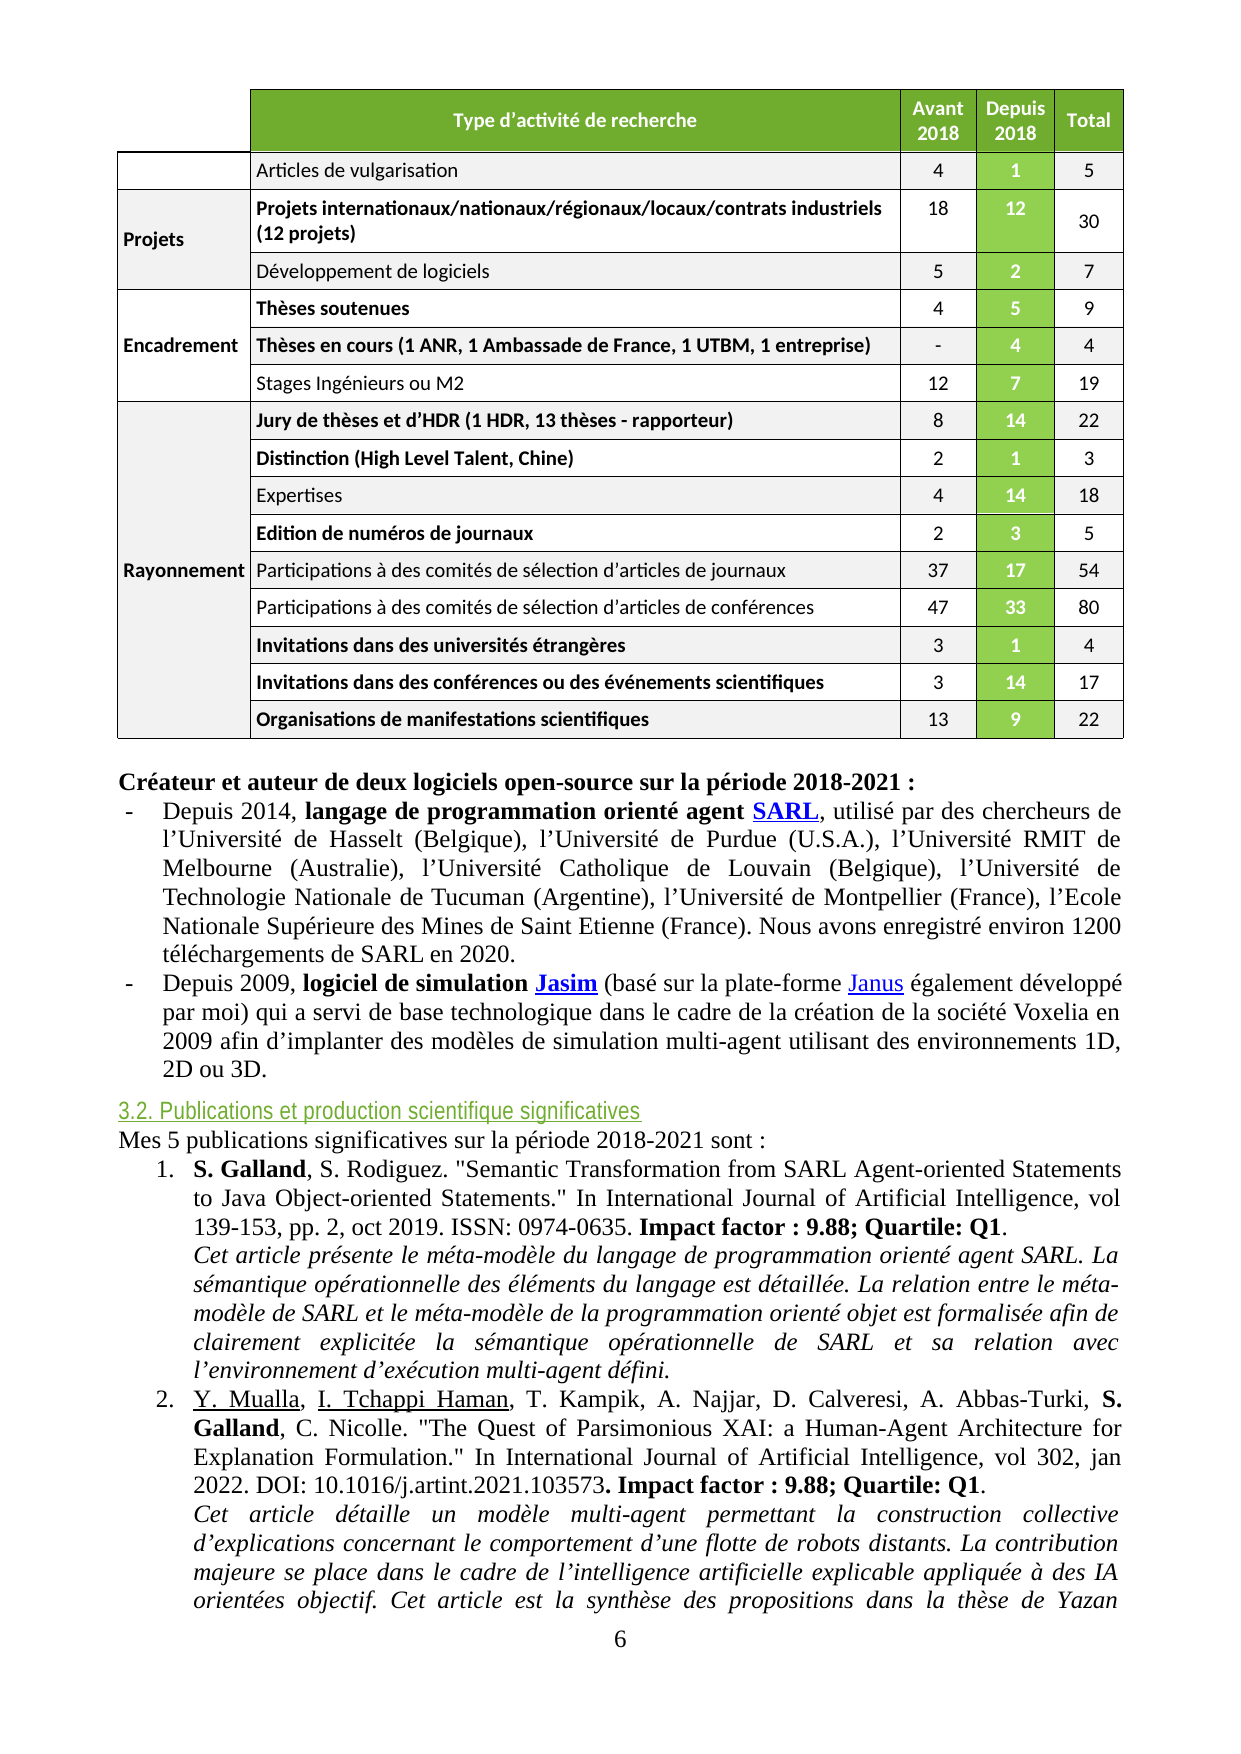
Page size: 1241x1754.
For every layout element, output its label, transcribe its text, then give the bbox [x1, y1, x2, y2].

list Cet article détaille un modèle multi-agent permettant la construction collective d’explications concernant le comportement d’une flotte de robots distants. La contribution majeure se place dans le cadre de l’intelligence artificielle explicable appliquée à des IA orientées objectif. Cet article est la synthèse des propositions dans la thèse de Yazan [193, 1499, 1122, 1614]
table_cell Jury de thèses et d’HDR (1 HDR, 13 thèses - rapporteur) [251, 402, 900, 439]
table_cell Participations à des comités de sélection d’articles de conférences [251, 589, 900, 626]
table_header [117, 89, 250, 151]
table_cell Développement de logiciels [251, 253, 900, 289]
table_cell 4 [977, 328, 1054, 364]
table_cell Participations à des comités de sélection d’articles de journaux [251, 552, 900, 588]
table_cell 7 [977, 365, 1054, 401]
table_cell Projets [118, 190, 250, 289]
table_cell 5 [901, 253, 976, 289]
table_cell 9 [1055, 290, 1123, 326]
table_cell 5 [1055, 515, 1123, 551]
table_cell 2 [901, 440, 976, 476]
table_cell 3 [901, 664, 976, 700]
table_cell 19 [1055, 365, 1123, 401]
table_cell 1 [977, 627, 1054, 663]
table_header Type d’activité de recherche [251, 90, 900, 151]
table_cell 30 [1055, 190, 1123, 252]
table_cell Stages Ingénieurs ou M2 [251, 365, 900, 401]
table_cell 5 [977, 290, 1054, 326]
table_cell Thèses soutenues [251, 290, 900, 326]
table_cell 2 [977, 253, 1054, 289]
table_cell 37 [901, 552, 976, 588]
table_cell Articles de vulgarisation [251, 153, 900, 189]
table_cell 22 [1055, 701, 1123, 738]
table_cell 22 [1055, 402, 1123, 439]
list Y. Mualla, I. Tchappi Haman, T. Kampik, A. Najjar, D. Calveresi, A. Abbas-Turki, S. Galland, C. Nicolle. "The Quest of Parsimonious XAI: a Human-Agent Architecture for Explanation Formulation." In International Journal of Artificial Intelligence, vol 302, jan 2022. DOI: 10.1016/j.artint.2021.103573. Impact factor : 9.88; Quartile: Q1. [156, 1384, 1122, 1499]
subtitle 3.2. Publications et production scientifique significatives [118, 1096, 1122, 1125]
table_cell Organisations de manifestations scientifiques [251, 701, 900, 738]
table_cell 33 [977, 589, 1054, 626]
list S. Galland, S. Rodiguez. "Semantic Transformation from SARL Agent-oriented Statements to Java Object-oriented Statements." In International Journal of Artificial Intelligence, vol 139-153, pp. 2, oct 2019. ISSN: 0974-0635. Impact factor : 9.88; Quartile: Q1. [156, 1154, 1122, 1240]
table_cell Edition de numéros de journaux [251, 515, 900, 551]
table_cell Invitations dans des universités étrangères [251, 627, 900, 663]
table_cell 47 [901, 589, 976, 626]
table_cell 14 [977, 664, 1054, 700]
table_cell 3 [901, 627, 976, 663]
table_cell Expertises [251, 477, 900, 513]
list Depuis 2014, langage de programmation orienté agent SARL, utilisé par des chercheurs de l’Université de Hasselt (Belgique), l’Université de Purdue (U.S.A.), l’Université RMIT de Melbourne (Australie), l’Université Catholique de Louvain (Belgique), l’Université de Technologie Nationale de Tucuman (Argentine), l’Université de Montpellier (France), l’Ecole Nationale Supérieure des Mines de Saint Etienne (France). Nous avons enregistré environ 1200 téléchargements de SARL en 2020. [125, 796, 1122, 968]
table_cell 4 [901, 153, 976, 189]
table_cell 9 [977, 701, 1054, 738]
table_cell 4 [1055, 328, 1123, 364]
table_header Total [1055, 90, 1123, 151]
table_header Depuis 2018 [977, 90, 1054, 151]
table_cell 12 [901, 365, 976, 401]
table_cell 17 [977, 552, 1054, 588]
table_cell 54 [1055, 552, 1123, 588]
table_cell 80 [1055, 589, 1123, 626]
table_cell 7 [1055, 253, 1123, 289]
table_cell 14 [977, 477, 1054, 513]
table_cell Encadrement [118, 290, 250, 401]
table_cell 17 [1055, 664, 1123, 700]
table_cell Invitations dans des conférences ou des événements scientifiques [251, 664, 900, 700]
list Depuis 2009, logiciel de simulation Jasim (basé sur la plate-forme Janus également développé par moi) qui a servi de base technologique dans le cadre de la création de la société Voxelia en 2009 afin d’implanter des modèles de simulation multi-agent utilisant des environnements 1D, 2D ou 3D. [125, 968, 1122, 1083]
table_cell 12 [977, 190, 1054, 252]
list Cet article présente le méta-modèle du langage de programmation orienté agent SARL. La sémantique opérationnelle des éléments du langage est détaillée. La relation entre le méta-modèle de SARL et le méta-modèle de la programmation orienté objet est formalisée afin de clairement explicitée la sémantique opérationnelle de SARL et sa relation avec l’environnement d’exécution multi-agent défini. [193, 1240, 1122, 1384]
table_cell Rayonnement [118, 402, 250, 738]
table_cell Distinction (High Level Talent, Chine) [251, 440, 900, 476]
table_cell 4 [901, 290, 976, 326]
table_cell 14 [977, 402, 1054, 439]
table_cell 8 [901, 402, 976, 439]
table_cell Projets internationaux/nationaux/régionaux/locaux/contrats industriels (12 projets) [251, 190, 900, 252]
text Mes 5 publications significatives sur la période 2018-2021 sont : [118, 1125, 1122, 1154]
table_header Avant 2018 [901, 90, 976, 151]
table_cell - [901, 328, 976, 364]
text Créateur et auteur de deux logiciels open-source sur la période 2018-2021 : [118, 767, 1122, 796]
table_cell Thèses en cours (1 ANR, 1 Ambassade de France, 1 UTBM, 1 entreprise) [251, 328, 900, 364]
table_cell 3 [1055, 440, 1123, 476]
table_cell 18 [1055, 477, 1123, 513]
table_cell 1 [977, 153, 1054, 189]
table_cell 4 [901, 477, 976, 513]
table_cell 5 [1055, 153, 1123, 189]
table_cell 4 [1055, 627, 1123, 663]
table_cell 13 [901, 701, 976, 738]
table_cell 3 [977, 515, 1054, 551]
table_cell 18 [901, 190, 976, 252]
table_cell 1 [977, 440, 1054, 476]
table_cell 2 [901, 515, 976, 551]
